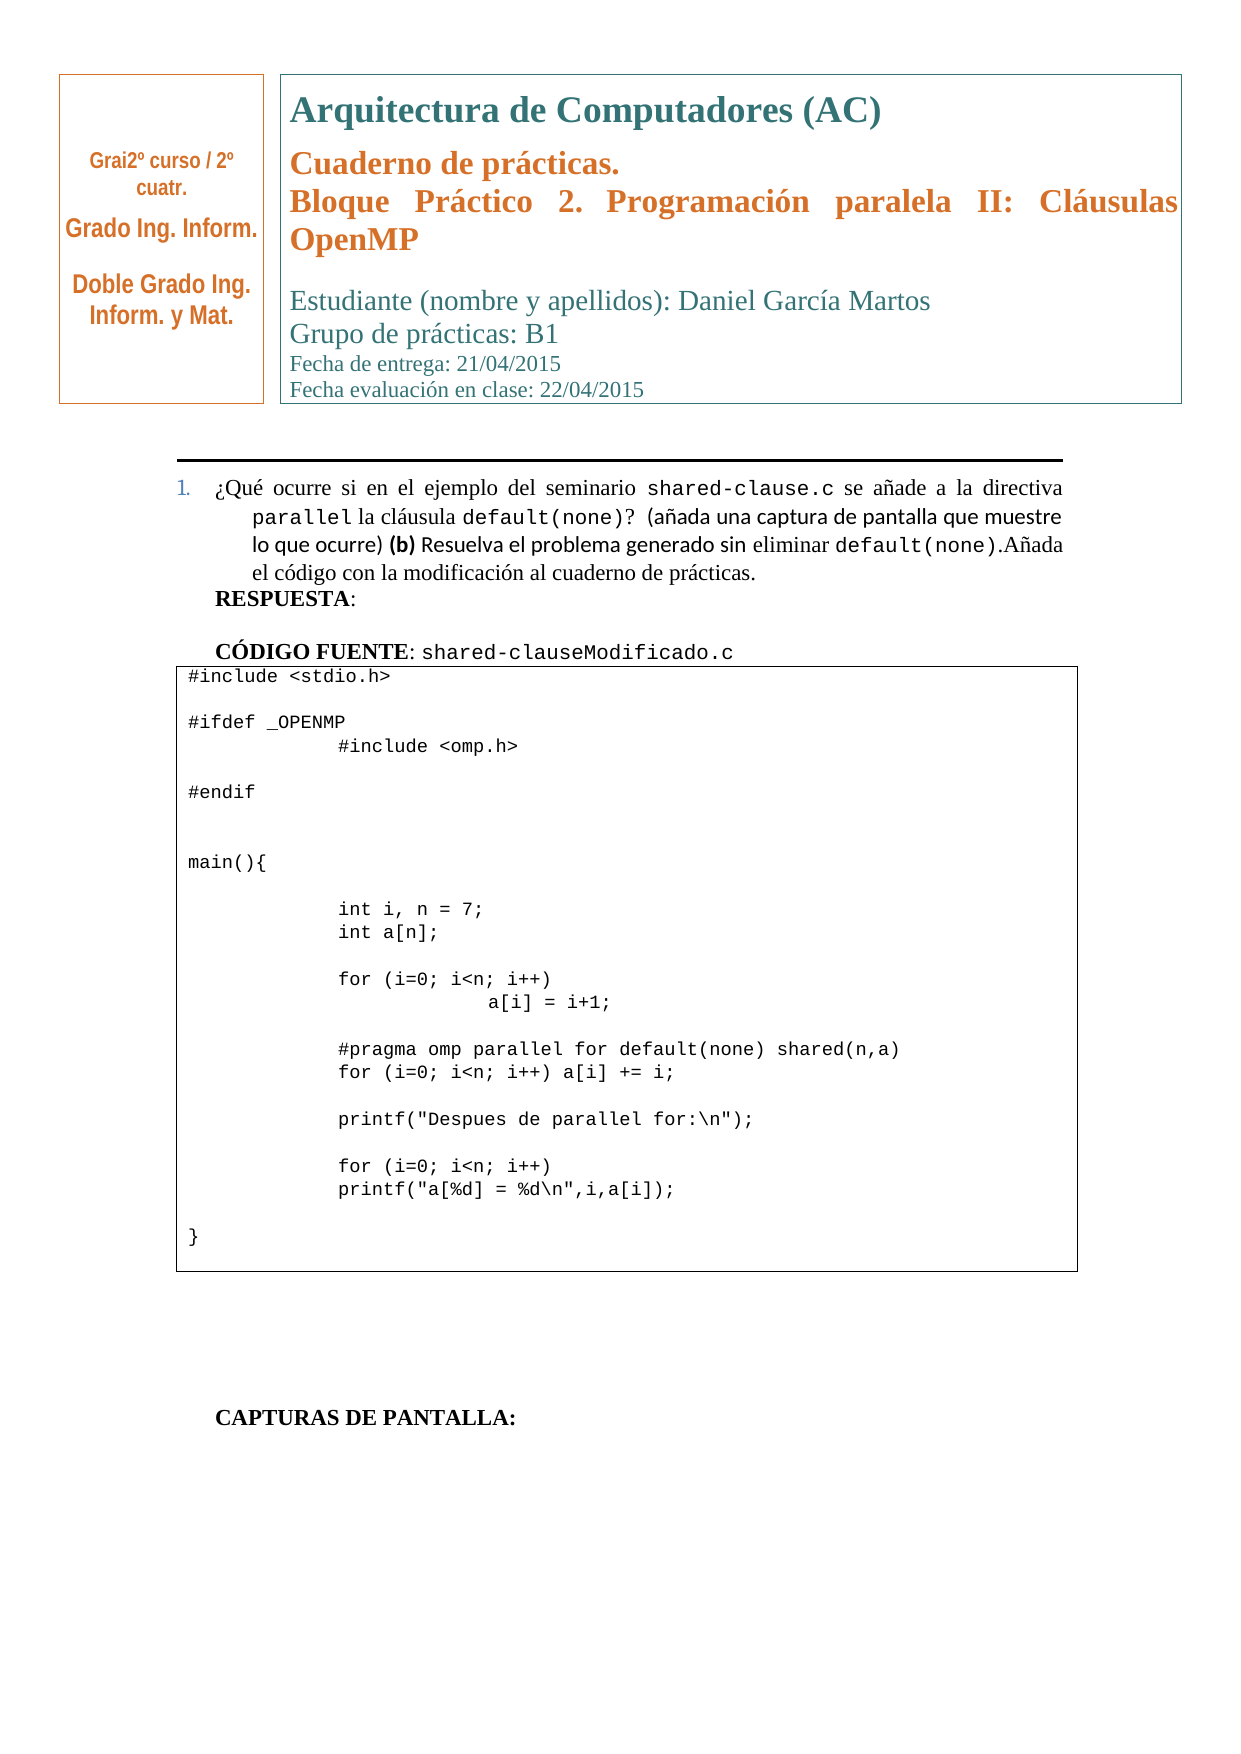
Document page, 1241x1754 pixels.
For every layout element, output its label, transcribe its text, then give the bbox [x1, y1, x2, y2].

table_header [264, 74, 280, 403]
text CÓDIGO FUENTE: shared-clauseModificado.c [215, 638, 1063, 666]
text RESPUESTA: [215, 585, 1063, 612]
table_header #include <stdio.h> #ifdef _OPENMP #include <omp.h> #endif main(){ int i, n = 7; int a[n]; for (i=0; i<n; i++) a[i] = i+1; #pragma omp parallel for default(none) shared(n,a) for (i=0; i<n; i++) a[i] += i; printf("Despues de parallel for:\n"); for (i=0; i<n; i++) printf("a[%d] = %d\n",i,a[i]); } [177, 667, 1077, 1271]
list ¿Qué ocurre si en el ejemplo del seminario shared-clause.c se añade a la directiva parallel la cláusula default(none)? (añada una captura de pantalla que muestre lo que ocurre) (b) Resuelva el problema generado sin eliminar default(none).Añada el código con la modificación al cuaderno de prácticas. [177, 474, 1063, 585]
table_header Grai2º curso / 2º cuatr. Grado Ing. Inform. Doble Grado Ing. Inform. y Mat. [60, 75, 263, 403]
table_header Arquitectura de Computadores (AC) Cuaderno de prácticas. Bloque Práctico 2. Programación paralela II: Cláusulas OpenMP Estudiante (nombre y apellidos): Daniel García Martos Grupo de prácticas: B1 Fecha de entrega: 21/04/2015 Fecha evaluación en clase: 22/04/2015 [281, 75, 1181, 403]
text CAPTURAS DE PANTALLA: [215, 1404, 1063, 1430]
